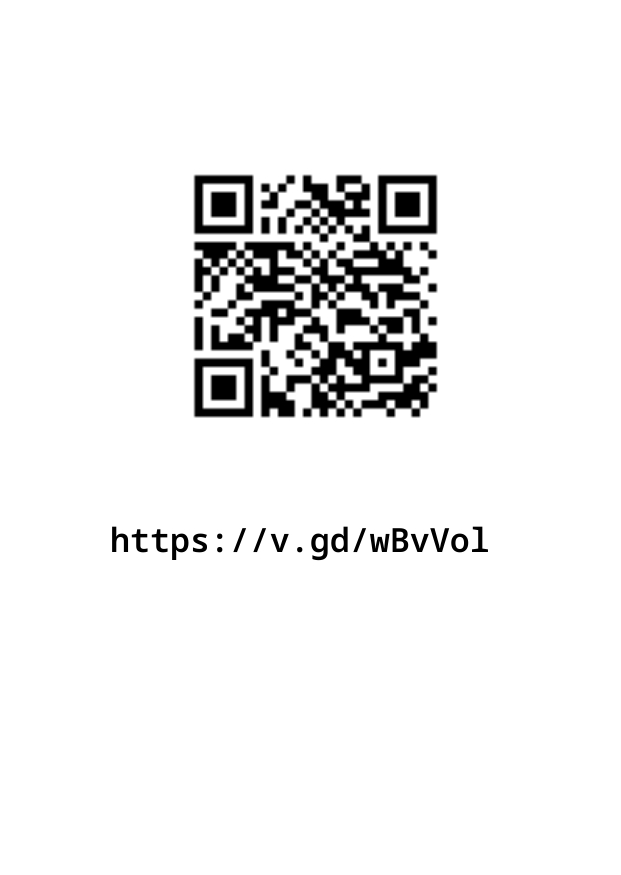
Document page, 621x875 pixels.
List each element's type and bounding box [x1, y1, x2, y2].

picture [162, 143, 471, 451]
